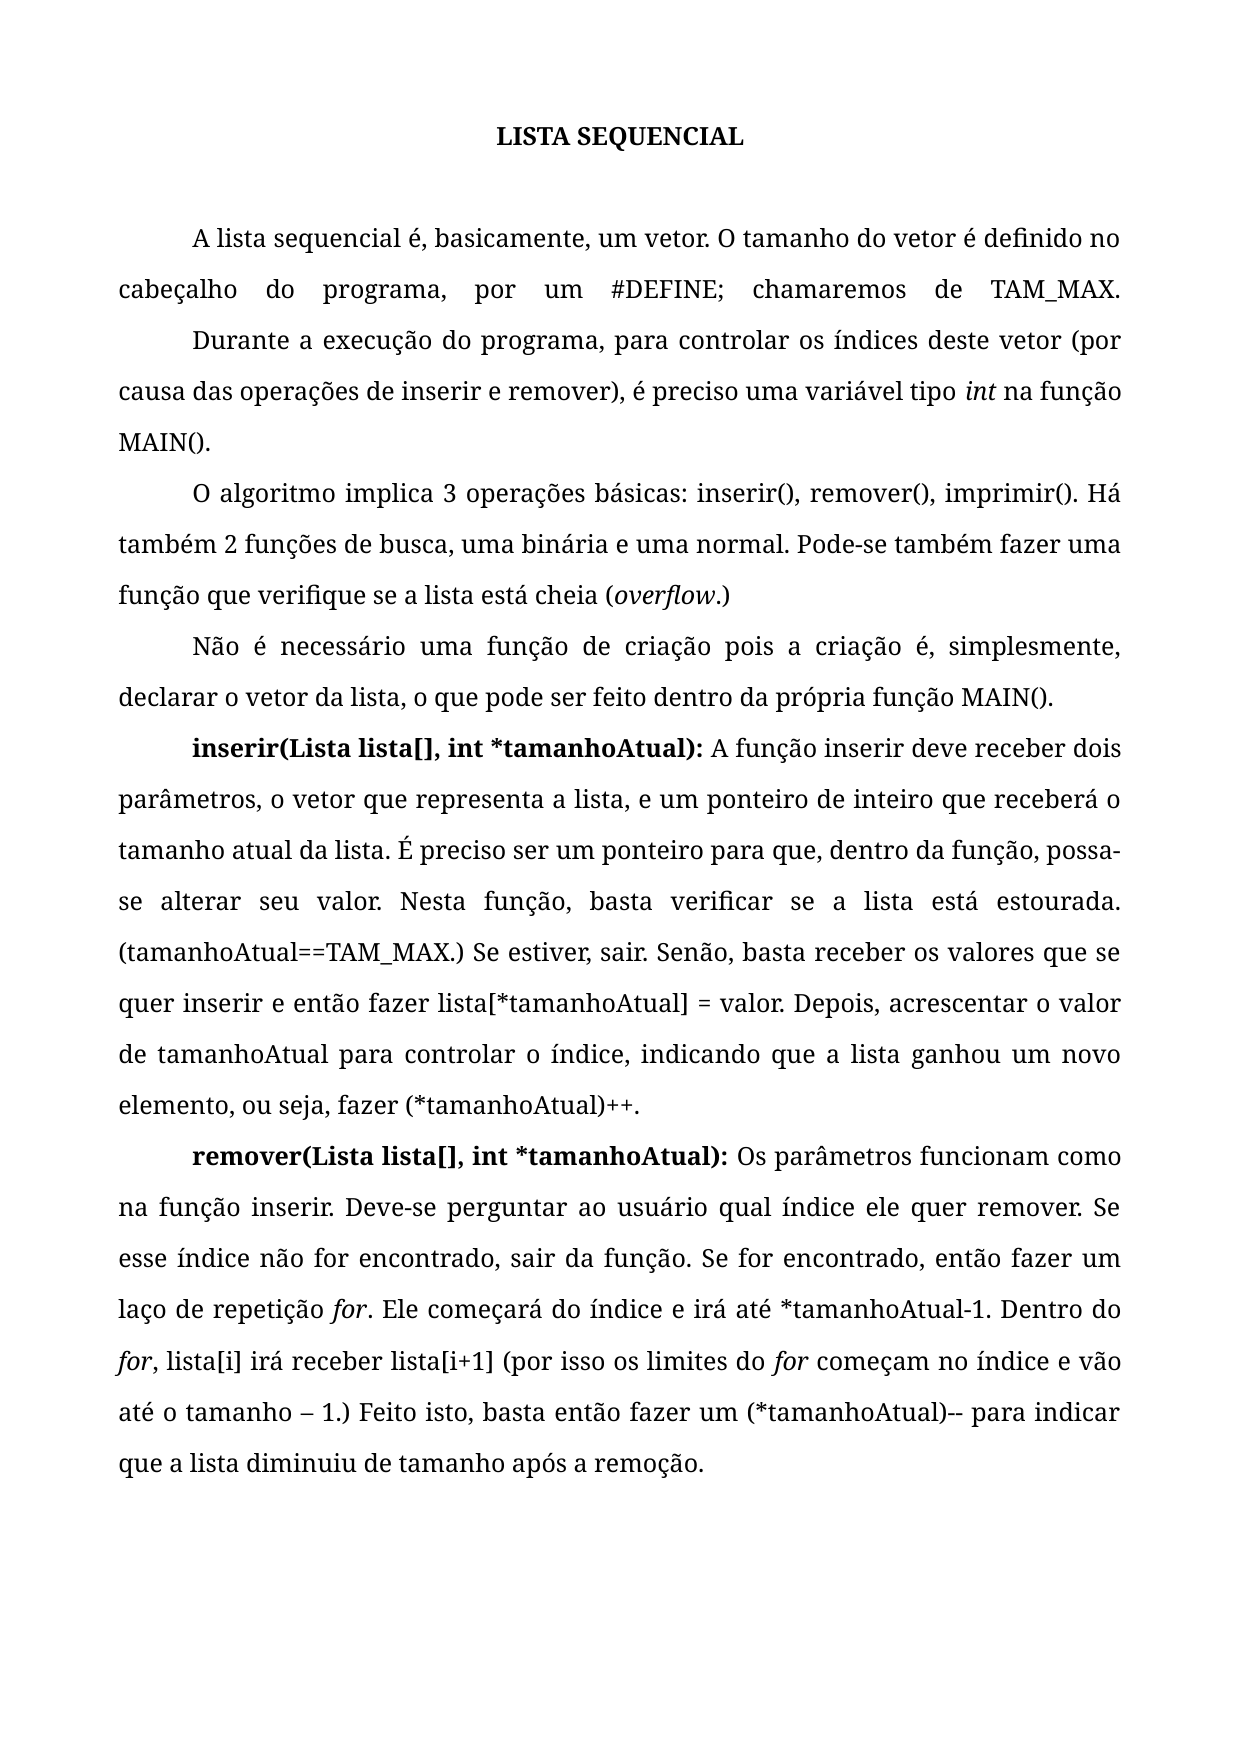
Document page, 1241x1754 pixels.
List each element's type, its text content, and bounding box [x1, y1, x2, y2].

text Não é necessário uma função de criação pois a criação é, simplesmente, declarar o vetor da lista, o que pode ser feito dentro da própria função MAIN(). [118, 628, 1122, 714]
text remover(Lista lista[], int *tamanhoAtual): Os parâmetros funcionam como na função inserir. Deve-se perguntar ao usuário qual índice ele quer remover. Se esse índice não for encontrado, sair da função. Se for encontrado, então fazer um laço de repetição for. Ele começará do índice e irá até *tamanhoAtual-1. Dentro do for, lista[i] irá receber lista[i+1] (por isso os limites do for começam no índice e vão até o tamanho – 1.) Feito isto, basta então fazer um (*tamanhoAtual)-- para indicar que a lista diminuiu de tamanho após a remoção. [118, 1139, 1122, 1479]
text inserir(Lista lista[], int *tamanhoAtual): A função inserir deve receber dois parâmetros, o vetor que representa a lista, e um ponteiro de inteiro que receberá o tamanho atual da lista. É preciso ser um ponteiro para que, dentro da função, possa-se alterar seu valor. Nesta função, basta verificar se a lista está estourada. (tamanhoAtual==TAM_MAX.) Se estiver, sair. Senão, basta receber os valores que se quer inserir e então fazer lista[*tamanhoAtual] = valor. Depois, acrescentar o valor de tamanhoAtual para controlar o índice, indicando que a lista ganhou um novo elemento, ou seja, fazer (*tamanhoAtual)++. [118, 731, 1122, 1122]
text A lista sequencial é, basicamente, um vetor. O tamanho do vetor é definido no cabeçalho do programa, por um #DEFINE; chamaremos de TAM_MAX. Durante a execução do programa, para controlar os índices deste vetor (por causa das operações de inserir e remover), é preciso uma variável tipo int na função MAIN(). O algoritmo implica 3 operações básicas: inserir(), remover(), imprimir(). Há também 2 funções de busca, uma binária e uma normal. Pode-se também fazer uma função que verifique se a lista está cheia (overflow.) [118, 220, 1122, 612]
text LISTA SEQUENCIAL [118, 118, 1122, 152]
